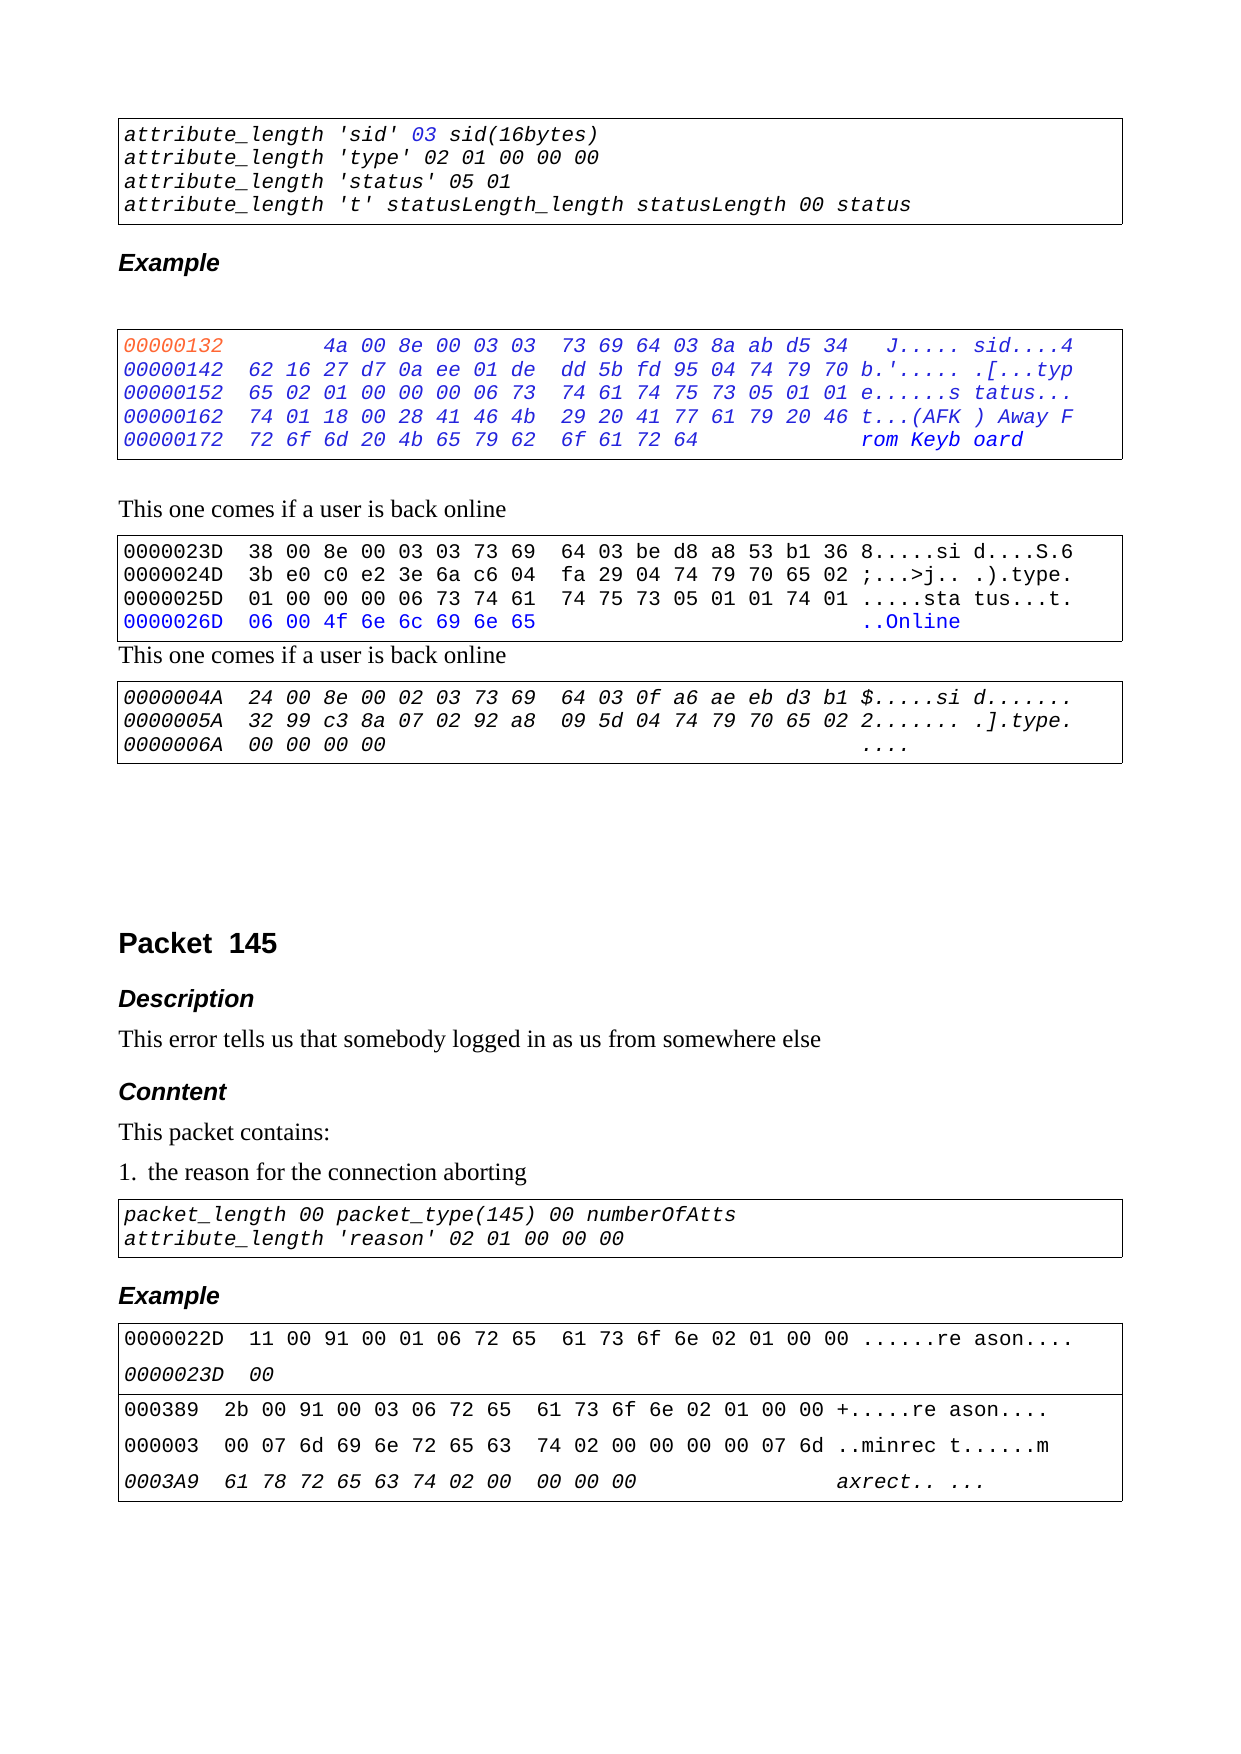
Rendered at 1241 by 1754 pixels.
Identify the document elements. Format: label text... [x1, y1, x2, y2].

table_header 000389 2b 00 91 00 03 06 72 65 61 73 6f 6e 02 01 00 00 +.....re ason.... 000003 00 07 6d 69 6e 72 65 63 74 02 00 00 00 00 07 6d ..minrec t......m 0003A9 61 78 72 65 63 74 02 00 00 00 00 axrect.. ... [119, 1395, 1122, 1501]
table_header 00000132 4a 00 8e 00 03 03 73 69 64 03 8a ab d5 34 J..... sid....4 00000142 62 16 27 d7 0a ee 01 de dd 5b fd 95 04 74 79 70 b.'..... .[...typ 00000152 65 02 01 00 00 00 06 73 74 61 74 75 73 05 01 01 e......s tatus... 00000162 74 01 18 00 28 41 46 4b 29 20 41 77 61 79 20 46 t...(AFK ) Away F 00000172 72 6f 6d 20 4b 65 79 62 6f 61 72 64 rom Keyb oard [118, 330, 1122, 459]
text This error tells us that somebody logged in as us from somewhere else [118, 1025, 1122, 1053]
text This one comes if a user is back online [118, 495, 1122, 522]
subtitle Description [118, 985, 1122, 1013]
table_header 0000004A 24 00 8e 00 02 03 73 69 64 03 0f a6 ae eb d3 b1 $.....si d....... 0000005A 32 99 c3 8a 07 02 92 a8 09 5d 04 74 79 70 65 02 2....... .].type. 0000006A 00 00 00 00 .... [118, 682, 1122, 763]
subtitle Packet 145 [118, 927, 1122, 960]
text This packet contains: [118, 1118, 1122, 1146]
subtitle Conntent [118, 1078, 1122, 1106]
table_header 0000023D 38 00 8e 00 03 03 73 69 64 03 be d8 a8 53 b1 36 8.....si d....S.6 0000024D 3b e0 c0 e2 3e 6a c6 04 fa 29 04 74 79 70 65 02 ;...>j.. .).type. 0000025D 01 00 00 00 06 73 74 61 74 75 73 05 01 01 74 01 .....sta tus...t. 0000026D 06 00 4f 6e 6c 69 6e 65 ..Online [118, 536, 1122, 641]
text This one comes if a user is back online [118, 642, 1122, 668]
table_header packet_length 00 packet_type(145) 00 numberOfAtts attribute_length 'reason' 02 01 00 00 00 [119, 1200, 1122, 1257]
subtitle Example [118, 249, 1122, 277]
subtitle Example [118, 1282, 1122, 1310]
table_header attribute_length 'sid' 03 sid(16bytes) attribute_length 'type' 02 01 00 00 00 attribute_length 'status' 05 01 attribute_length 't' statusLength_length statusLength 00 status [119, 119, 1122, 224]
table_header 0000022D 11 00 91 00 01 06 72 65 61 73 6f 6e 02 01 00 00 ......re ason.... 0000023D 00 [119, 1324, 1122, 1394]
list the reason for the connection aborting [118, 1158, 1122, 1186]
